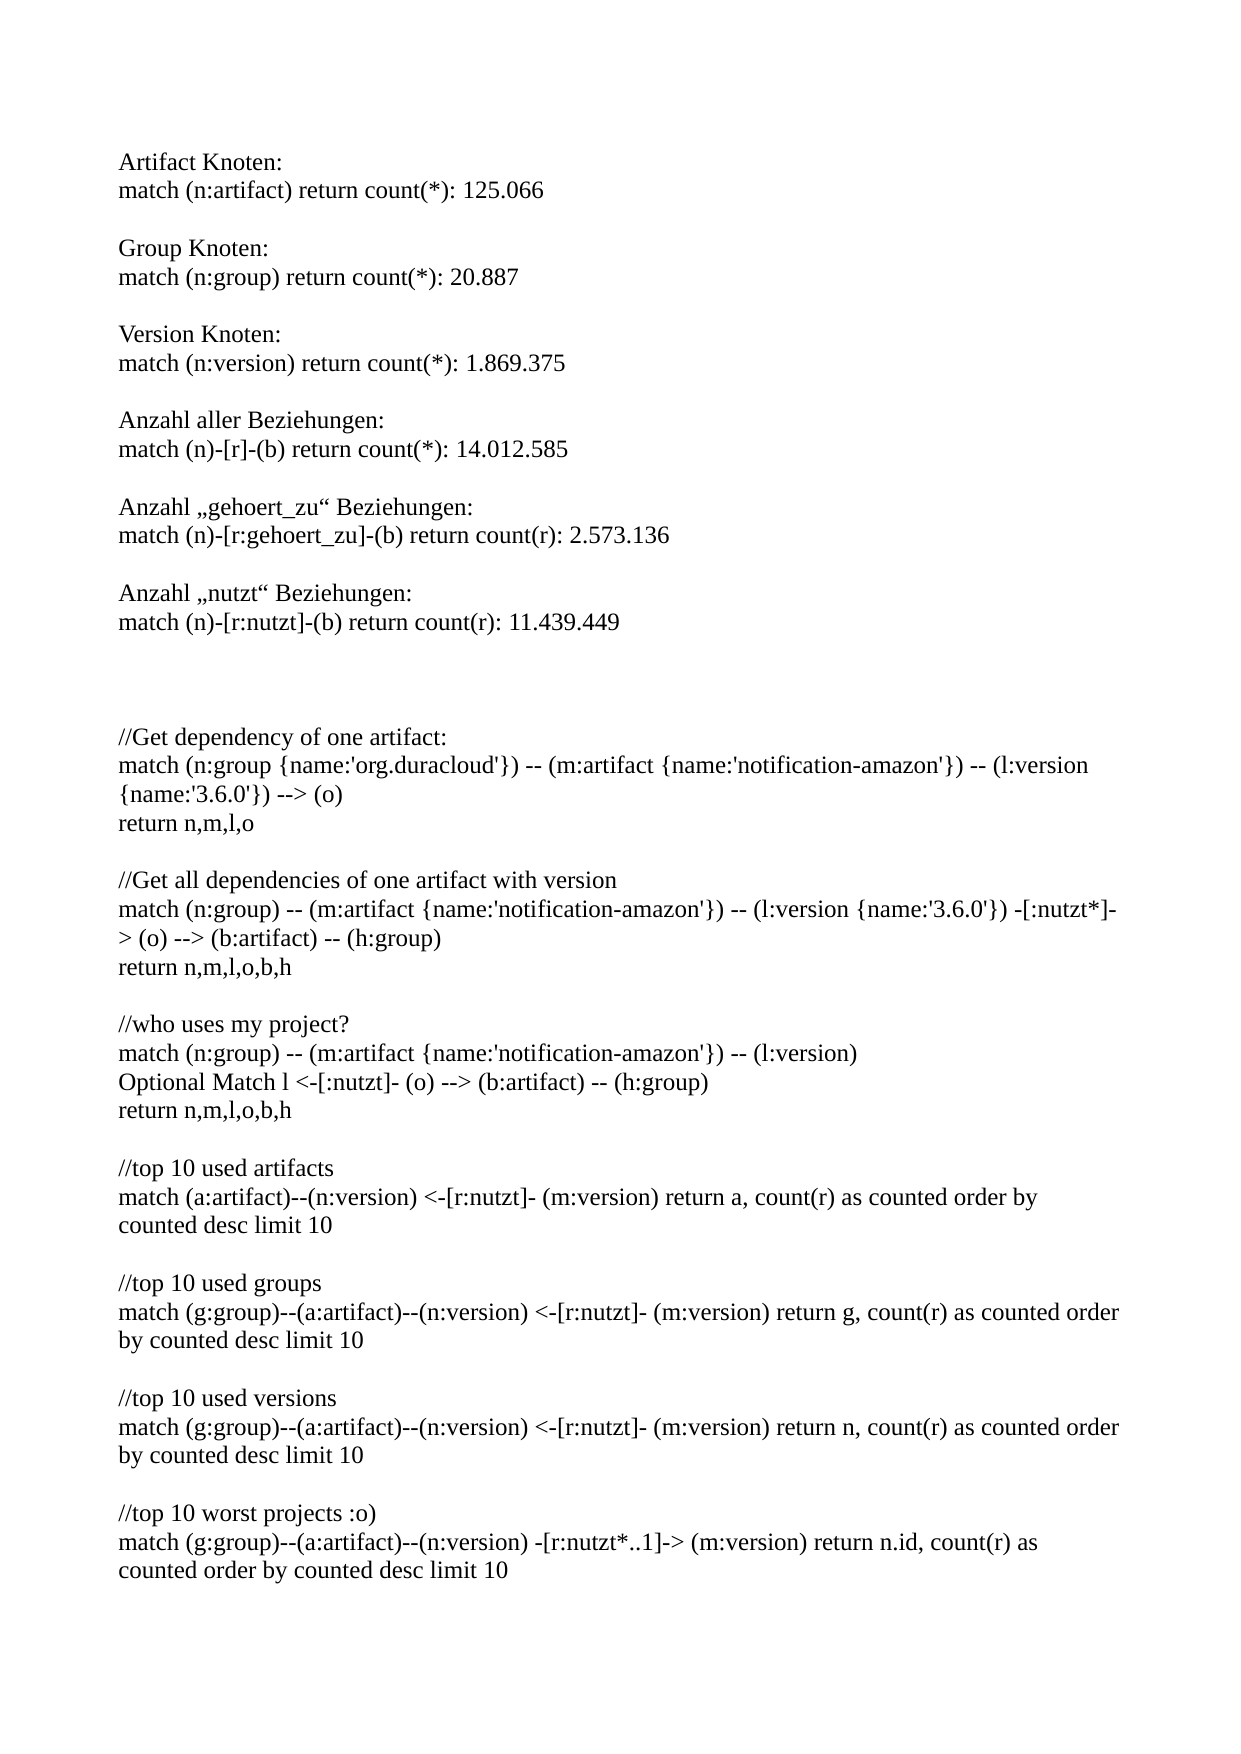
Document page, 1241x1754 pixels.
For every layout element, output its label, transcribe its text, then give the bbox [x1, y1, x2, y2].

text match (n:group) -- (m:artifact {name:'notification-amazon'}) -- (l:version) [118, 1038, 1122, 1067]
text //Get dependency of one artifact: [118, 722, 1122, 751]
text //top 10 used versions [118, 1383, 1122, 1412]
text Group Knoten: [118, 233, 1122, 262]
text Optional Match l <-[:nutzt]- (o) --> (b:artifact) -- (h:group) [118, 1067, 1122, 1096]
text return n,m,l,o,b,h [118, 1096, 1122, 1124]
text match (g:group)--(a:artifact)--(n:version) <-[r:nutzt]- (m:version) return g, count(r) as counted order by counted desc limit 10 [118, 1297, 1122, 1354]
text match (n:group {name:'org.duracloud'}) -- (m:artifact {name:'notification-amazon'}) -- (l:version {name:'3.6.0'}) --> (o) [118, 751, 1122, 808]
text return n,m,l,o,b,h [118, 952, 1122, 981]
text match (n)-[r:nutzt]-(b) return count(r): 11.439.449 [118, 607, 1122, 636]
text Anzahl „nutzt“ Beziehungen: [118, 578, 1122, 607]
text Version Knoten: [118, 319, 1122, 348]
text match (n:artifact) return count(*): 125.066 [118, 176, 1122, 204]
text Anzahl „gehoert_zu“ Beziehungen: [118, 492, 1122, 521]
text //top 10 used groups [118, 1268, 1122, 1297]
text //top 10 worst projects :o) [118, 1498, 1122, 1527]
text return n,m,l,o [118, 808, 1122, 837]
text match (g:group)--(a:artifact)--(n:version) <-[r:nutzt]- (m:version) return n, count(r) as counted order by counted desc limit 10 [118, 1412, 1122, 1469]
text Anzahl aller Beziehungen: [118, 406, 1122, 434]
text //who uses my project? [118, 1009, 1122, 1038]
text match (a:artifact)--(n:version) <-[r:nutzt]- (m:version) return a, count(r) as counted order by counted desc limit 10 [118, 1182, 1122, 1239]
text match (n:group) -- (m:artifact {name:'notification-amazon'}) -- (l:version {name:'3.6.0'}) -[:nutzt*]-> (o) --> (b:artifact) -- (h:group) [118, 894, 1122, 952]
text match (n:version) return count(*): 1.869.375 [118, 348, 1122, 377]
text //Get all dependencies of one artifact with version [118, 866, 1122, 894]
text match (n:group) return count(*): 20.887 [118, 262, 1122, 291]
text match (g:group)--(a:artifact)--(n:version) -[r:nutzt*..1]-> (m:version) return n.id, count(r) as counted order by counted desc limit 10 [118, 1527, 1122, 1584]
text //top 10 used artifacts [118, 1153, 1122, 1182]
text match (n)-[r:gehoert_zu]-(b) return count(r): 2.573.136 [118, 521, 1122, 549]
text Artifact Knoten: [118, 147, 1122, 176]
text match (n)-[r]-(b) return count(*): 14.012.585 [118, 434, 1122, 463]
